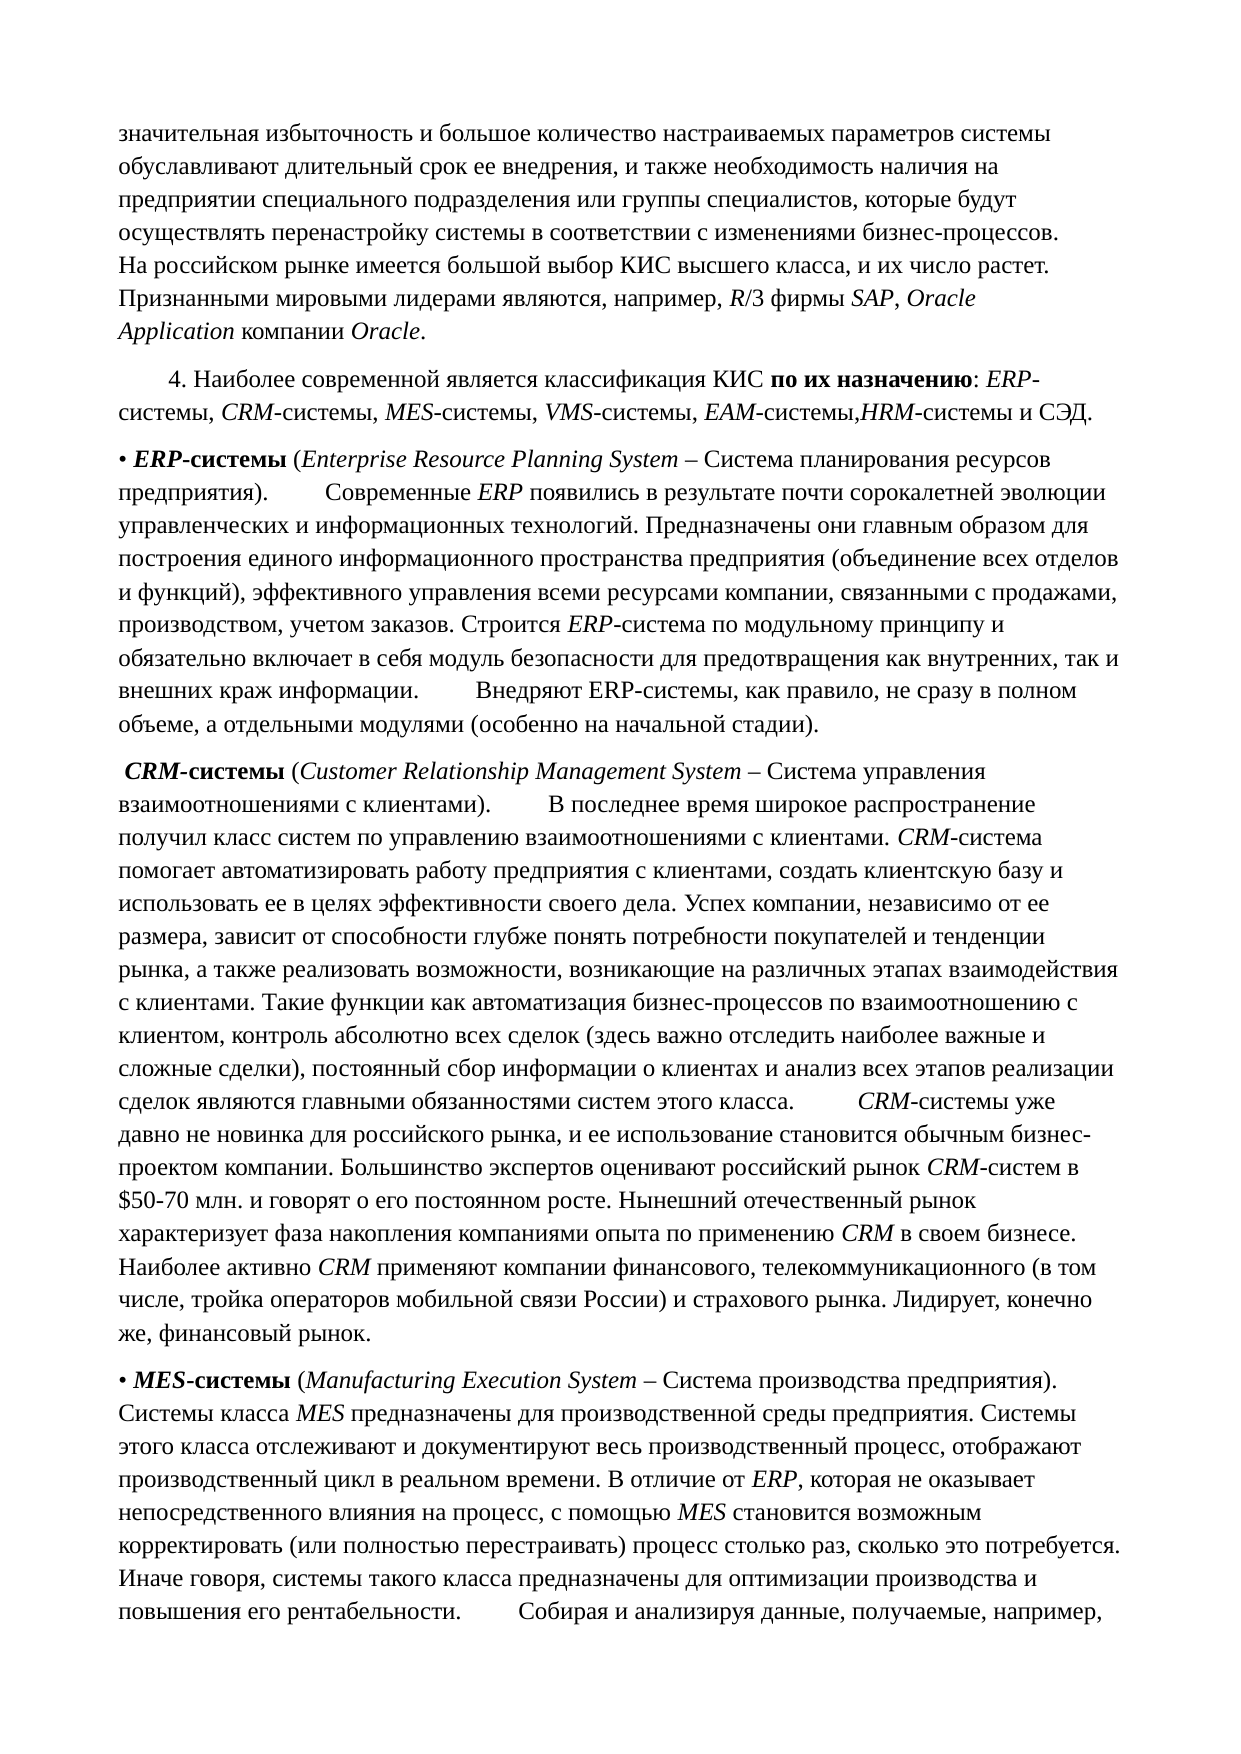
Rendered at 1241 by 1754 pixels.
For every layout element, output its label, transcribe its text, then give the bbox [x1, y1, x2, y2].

text • ERP-системы (Enterprise Resource Planning System – Система планирования ресурсов предприятия). Современные ERP появились в результате почти сорокалетней эволюции управленческих и информационных технологий. Предназначены они главным образом для построения единого информационного пространства предприятия (объединение всех отделов и функций), эффективного управления всеми ресурсами компании, связанными с продажами, производством, учетом заказов. Строится ERP-система по модульному принципу и обязательно включает в себя модуль безопасности для предотвращения как внутренних, так и внешних краж информации. Внедряют ERP-системы, как правило, не сразу в полном объеме, а отдельными модулями (особенно на начальной стадии). [118, 444, 1122, 737]
text • MES-системы (Manufacturing Execution System – Система производства предприятия). Системы класса MES предназначены для производственной среды предприятия. Системы этого класса отслеживают и документируют весь производственный процесс, отображают производственный цикл в реальном времени. В отличие от ERP, которая не оказывает непосредственного влияния на процесс, с помощью MES становится возможным корректировать (или полностью перестраивать) процесс столько раз, сколько это потребуется. Иначе говоря, системы такого класса предназначены для оптимизации производства и повышения его рентабельности. Собирая и анализируя данные, получаемые, например, [118, 1365, 1122, 1625]
text значительная избыточность и большое количество настраиваемых параметров системы обуславливают длительный срок ее внедрения, и также необходимость наличия на предприятии специального подразделения или группы специалистов, которые будут осуществлять перенастройку системы в соответствии с изменениями бизнес-процессов. На российском рынке имеется большой выбор КИС высшего класса, и их число растет. Признанными мировыми лидерами являются, например, R/3 фирмы SAP, Oracle Application компании Oracle. [118, 118, 1122, 345]
text 4. Наиболее современной является классификация КИС по их назначению: ERP-системы, CRM-системы, MES-системы, VMS-системы, EAM-системы,HRM-системы и СЭД. [118, 364, 1122, 426]
text CRM-системы (Customer Relationship Management System – Система управления взаимоотношениями с клиентами). В последнее время широкое распространение получил класс систем по управлению взаимоотношениями с клиентами. CRM-система помогает автоматизировать работу предприятия с клиентами, создать клиентскую базу и использовать ее в целях эффективности своего дела. Успех компании, независимо от ее размера, зависит от способности глубже понять потребности покупателей и тенденции рынка, а также реализовать возможности, возникающие на различных этапах взаимодействия с клиентами. Такие функции как автоматизация бизнес-процессов по взаимоотношению с клиентом, контроль абсолютно всех сделок (здесь важно отследить наиболее важные и сложные сделки), постоянный сбор информации о клиентах и анализ всех этапов реализации сделок являются главными обязанностями систем этого класса. CRM-системы уже давно не новинка для российского рынка, и ее использование становится обычным бизнес-проектом компании. Большинство экспертов оценивают российский рынок CRM-систем в $50-70 млн. и говорят о его постоянном росте. Нынешний отечественный рынок характеризует фаза накопления компаниями опыта по применению CRM в своем бизнесе. Наиболее активно CRM применяют компании финансового, телекоммуникационного (в том числе, тройка операторов мобильной связи России) и страхового рынка. Лидирует, конечно же, финансовый рынок. [118, 756, 1122, 1346]
